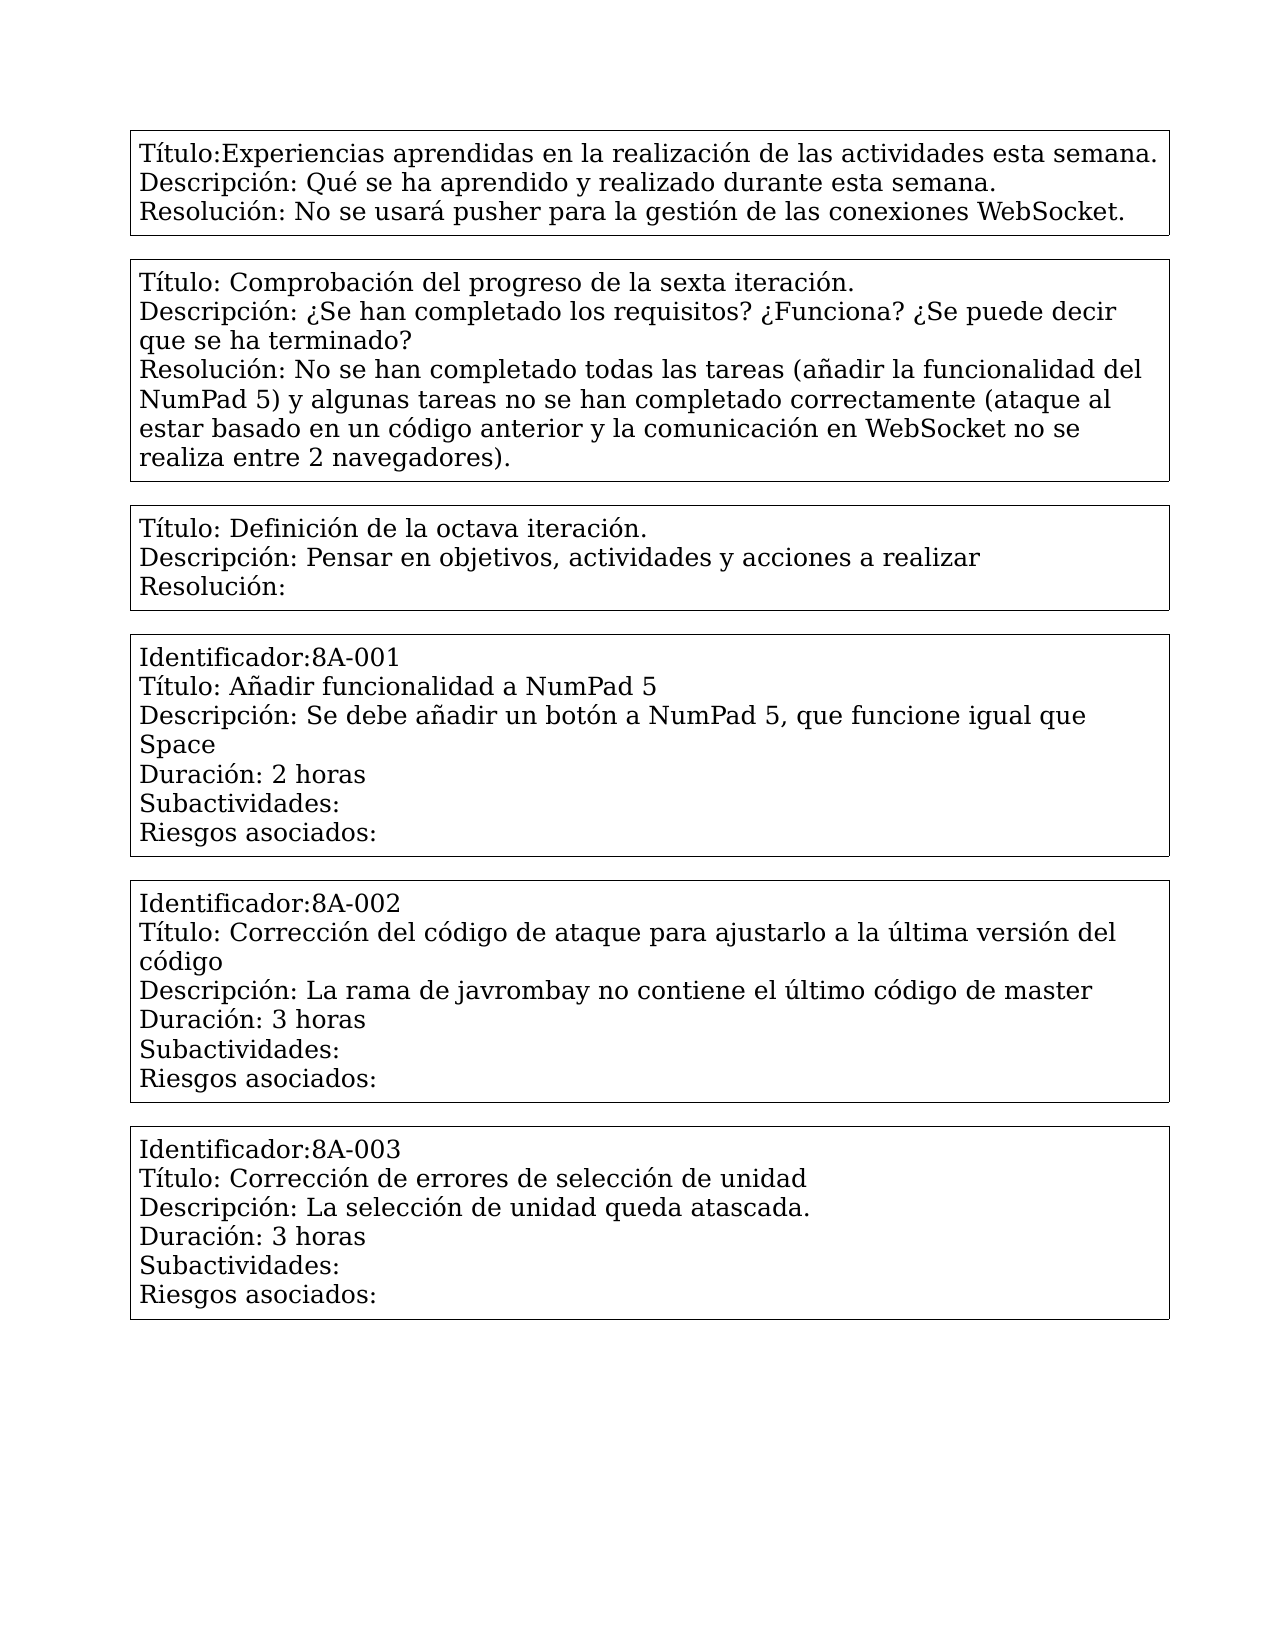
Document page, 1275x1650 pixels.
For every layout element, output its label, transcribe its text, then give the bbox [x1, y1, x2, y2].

text Título: Corrección de errores de selección de unidad [139, 1164, 1160, 1193]
text Identificador:8A-001 [139, 643, 1160, 672]
text Duración: 2 horas [139, 760, 1160, 789]
text Duración: 3 horas [139, 1222, 1160, 1251]
text Riesgos asociados: [139, 1064, 1160, 1093]
text Identificador:8A-003 [139, 1135, 1160, 1164]
text Descripción: Pensar en objetivos, actividades y acciones a realizar [139, 543, 1160, 572]
text Resolución: No se usará pusher para la gestión de las conexiones WebSocket. [139, 197, 1160, 226]
text Identificador:8A-002 [139, 889, 1160, 918]
text Resolución: No se han completado todas las tareas (añadir la funcionalidad del NumPad 5) y algunas tareas no se han completado correctamente (ataque al estar basado en un código anterior y la comunicación en WebSocket no se realiza entre 2 navegadores). [139, 356, 1160, 472]
text Descripción: Se debe añadir un botón a NumPad 5, que funcione igual que Space [139, 701, 1160, 760]
text Subactividades: [139, 789, 1160, 818]
text Título: Definición de la octava iteración. [139, 514, 1160, 543]
text Resolución: [139, 572, 1160, 601]
text Título: Corrección del código de ataque para ajustarlo a la última versión del código [139, 918, 1160, 976]
text Descripción: La selección de unidad queda atascada. [139, 1193, 1160, 1222]
text Subactividades: [139, 1251, 1160, 1281]
text Subactividades: [139, 1035, 1160, 1064]
text Título: Añadir funcionalidad a NumPad 5 [139, 672, 1160, 701]
text Título:Experiencias aprendidas en la realización de las actividades esta semana. [139, 139, 1160, 168]
text Descripción: ¿Se han completado los requisitos? ¿Funciona? ¿Se puede decir que se ha terminado? [139, 297, 1160, 356]
text Duración: 3 horas [139, 1006, 1160, 1035]
text Descripción: La rama de javrombay no contiene el último código de master [139, 976, 1160, 1006]
text Riesgos asociados: [139, 818, 1160, 847]
text Descripción: Qué se ha aprendido y realizado durante esta semana. [139, 168, 1160, 197]
text Título: Comprobación del progreso de la sexta iteración. [139, 268, 1160, 297]
text Riesgos asociados: [139, 1281, 1160, 1310]
